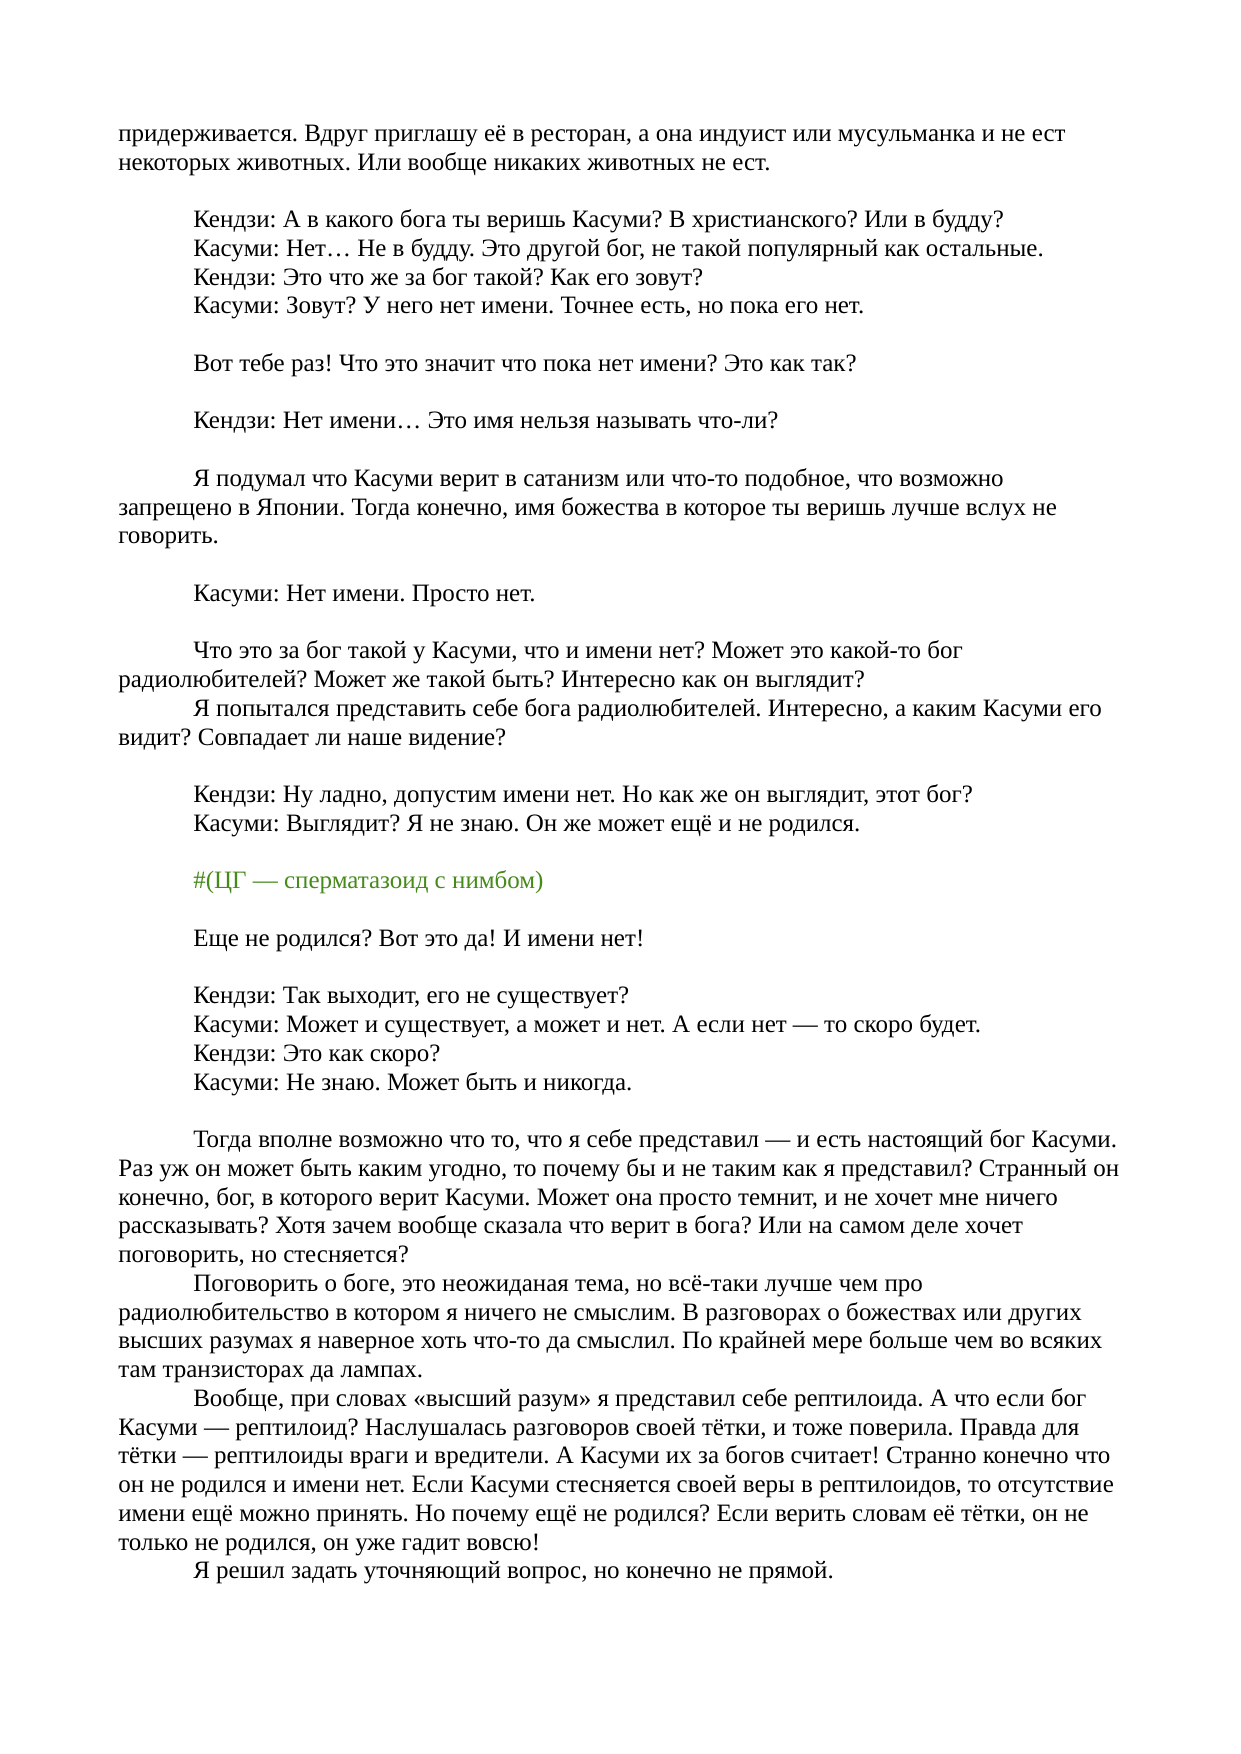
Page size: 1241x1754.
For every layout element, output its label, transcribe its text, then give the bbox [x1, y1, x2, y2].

text Я попытался представить себе бога радиолюбителей. Интересно, а каким Касуми его видит? Совпадает ли наше видение? [118, 693, 1122, 751]
text Вот тебе раз! Что это значит что пока нет имени? Это как так? [118, 348, 1122, 377]
text Кендзи: Ну ладно, допустим имени нет. Но как же он выглядит, этот бог? [118, 779, 1122, 808]
text Вообще, при словах «высший разум» я представил себе рептилоида. А что если бог Касуми — рептилоид? Наслушалась разговоров своей тётки, и тоже поверила. Правда для тётки — рептилоиды враги и вредители. А Касуми их за богов считает! Странно конечно что он не родился и имени нет. Если Касуми стесняется своей веры в рептилоидов, то отсутствие имени ещё можно принять. Но почему ещё не родился? Если верить словам её тётки, он не только не родился, он уже гадит вовсю! [118, 1383, 1122, 1556]
text Кендзи: Это как скоро? [118, 1038, 1122, 1067]
text Тогда вполне возможно что то, что я себе представил — и есть настоящий бог Касуми. Раз уж он может быть каким угодно, то почему бы и не таким как я представил? Странный он конечно, бог, в которого верит Касуми. Может она просто темнит, и не хочет мне ничего рассказывать? Хотя зачем вообще сказала что верит в бога? Или на самом деле хочет поговорить, но стесняется? [118, 1124, 1122, 1268]
text Я подумал что Касуми верит в сатанизм или что-то подобное, что возможно запрещено в Японии. Тогда конечно, имя божества в которое ты веришь лучше вслух не говорить. [118, 463, 1122, 549]
text Я решил задать уточняющий вопрос, но конечно не прямой. [118, 1556, 1122, 1584]
text Кендзи: Нет имени… Это имя нельзя называть что-ли? [118, 406, 1122, 434]
text Кендзи: Так выходит, его не существует? [118, 981, 1122, 1009]
text Касуми: Зовут? У него нет имени. Точнее есть, но пока его нет. [118, 291, 1122, 319]
text Кендзи: Это что же за бог такой? Как его зовут? [118, 262, 1122, 291]
text Еще не родился? Вот это да! И имени нет! [118, 923, 1122, 952]
text Касуми: Может и существует, а может и нет. А если нет — то скоро будет. [118, 1009, 1122, 1038]
text #(ЦГ — сперматазоид с нимбом) [118, 866, 1122, 894]
text придерживается. Вдруг приглашу её в ресторан, а она индуист или мусульманка и не ест некоторых животных. Или вообще никаких животных не ест. [118, 118, 1122, 176]
text Что это за бог такой у Касуми, что и имени нет? Может это какой-то бог радиолюбителей? Может же такой быть? Интересно как он выглядит? [118, 636, 1122, 693]
text Касуми: Не знаю. Может быть и никогда. [118, 1067, 1122, 1096]
text Поговорить о боге, это неожиданая тема, но всё-таки лучше чем про радиолюбительство в котором я ничего не смыслим. В разговорах о божествах или других высших разумах я наверное хоть что-то да смыслил. По крайней мере больше чем во всяких там транзисторах да лампах. [118, 1268, 1122, 1383]
text Касуми: Нет имени. Просто нет. [118, 578, 1122, 607]
text Касуми: Нет… Не в будду. Это другой бог, не такой популярный как остальные. [118, 233, 1122, 262]
text Касуми: Выглядит? Я не знаю. Он же может ещё и не родился. [118, 808, 1122, 837]
text Кендзи: А в какого бога ты веришь Касуми? В христианского? Или в будду? [118, 204, 1122, 233]
